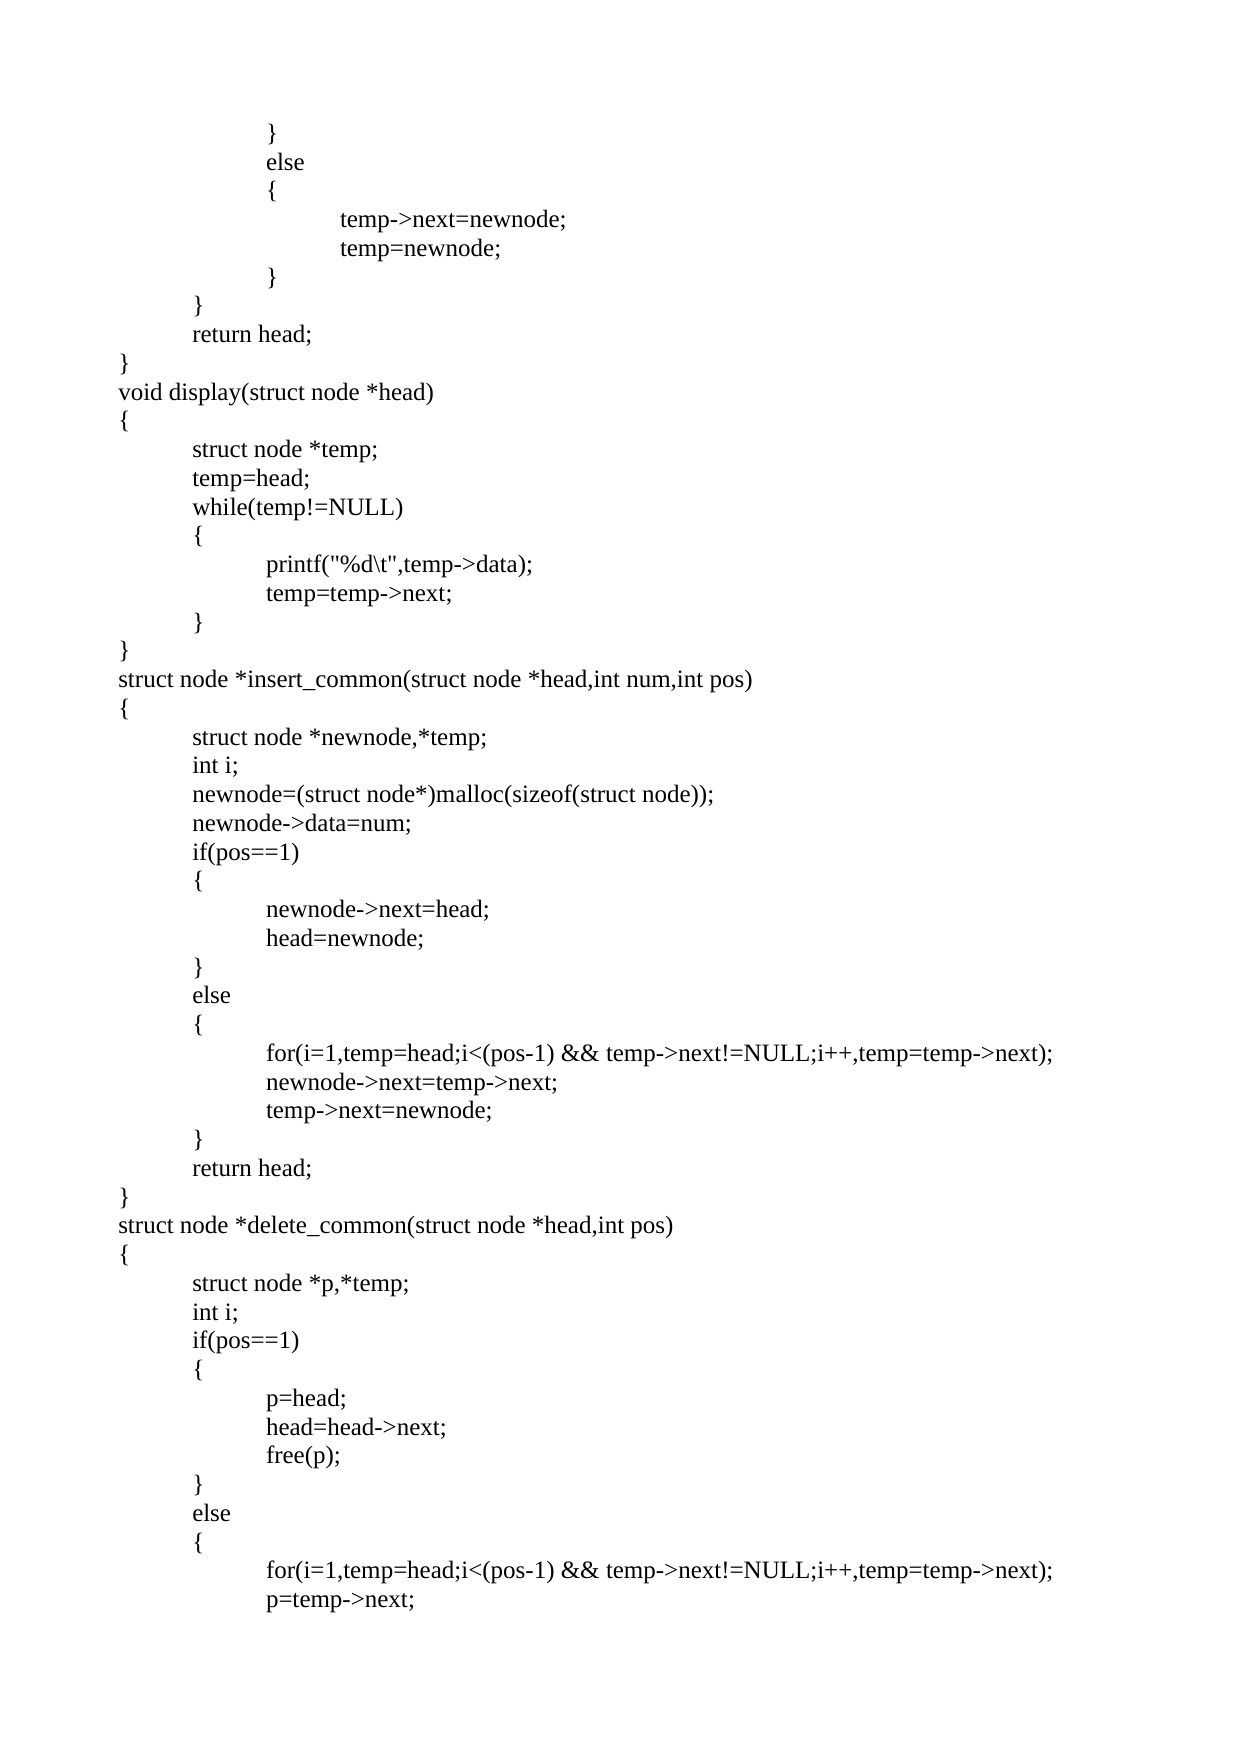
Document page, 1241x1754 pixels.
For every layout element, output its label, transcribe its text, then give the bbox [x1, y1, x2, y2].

text struct node *temp; [118, 434, 1122, 463]
text { [118, 1354, 1122, 1383]
text { [118, 693, 1122, 722]
text newnode=(struct node*)malloc(sizeof(struct node)); [118, 779, 1122, 808]
text } [118, 952, 1122, 981]
text while(temp!=NULL) [118, 492, 1122, 521]
text if(pos==1) [118, 837, 1122, 866]
text { [118, 1239, 1122, 1268]
text newnode->next=temp->next; [118, 1067, 1122, 1096]
text temp=newnode; [118, 233, 1122, 262]
text } [118, 118, 1122, 147]
text int i; [118, 1297, 1122, 1326]
text temp->next=newnode; [118, 1096, 1122, 1124]
text struct node *delete_common(struct node *head,int pos) [118, 1211, 1122, 1239]
text for(i=1,temp=head;i<(pos-1) && temp->next!=NULL;i++,temp=temp->next); [118, 1556, 1122, 1584]
text } [118, 291, 1122, 319]
text p=head; [118, 1383, 1122, 1412]
text free(p); [118, 1441, 1122, 1469]
text printf("%d\t",temp->data); [118, 549, 1122, 578]
text if(pos==1) [118, 1326, 1122, 1354]
text } [118, 262, 1122, 291]
text } [118, 636, 1122, 664]
text { [118, 866, 1122, 894]
text temp->next=newnode; [118, 204, 1122, 233]
text else [118, 981, 1122, 1009]
text struct node *newnode,*temp; [118, 722, 1122, 751]
text temp=head; [118, 463, 1122, 492]
text { [118, 521, 1122, 549]
text struct node *insert_common(struct node *head,int num,int pos) [118, 664, 1122, 693]
text } [118, 1124, 1122, 1153]
text } [118, 1182, 1122, 1211]
text { [118, 176, 1122, 204]
text return head; [118, 1153, 1122, 1182]
text newnode->data=num; [118, 808, 1122, 837]
text void display(struct node *head) [118, 377, 1122, 406]
text temp=temp->next; [118, 578, 1122, 607]
text for(i=1,temp=head;i<(pos-1) && temp->next!=NULL;i++,temp=temp->next); [118, 1038, 1122, 1067]
text { [118, 1527, 1122, 1556]
text head=head->next; [118, 1412, 1122, 1441]
text return head; [118, 319, 1122, 348]
text } [118, 348, 1122, 377]
text { [118, 406, 1122, 434]
text newnode->next=head; [118, 894, 1122, 923]
text struct node *p,*temp; [118, 1268, 1122, 1297]
text p=temp->next; [118, 1584, 1122, 1613]
text else [118, 147, 1122, 176]
text { [118, 1009, 1122, 1038]
text head=newnode; [118, 923, 1122, 952]
text } [118, 1469, 1122, 1498]
text int i; [118, 751, 1122, 779]
text } [118, 607, 1122, 636]
text else [118, 1498, 1122, 1527]
